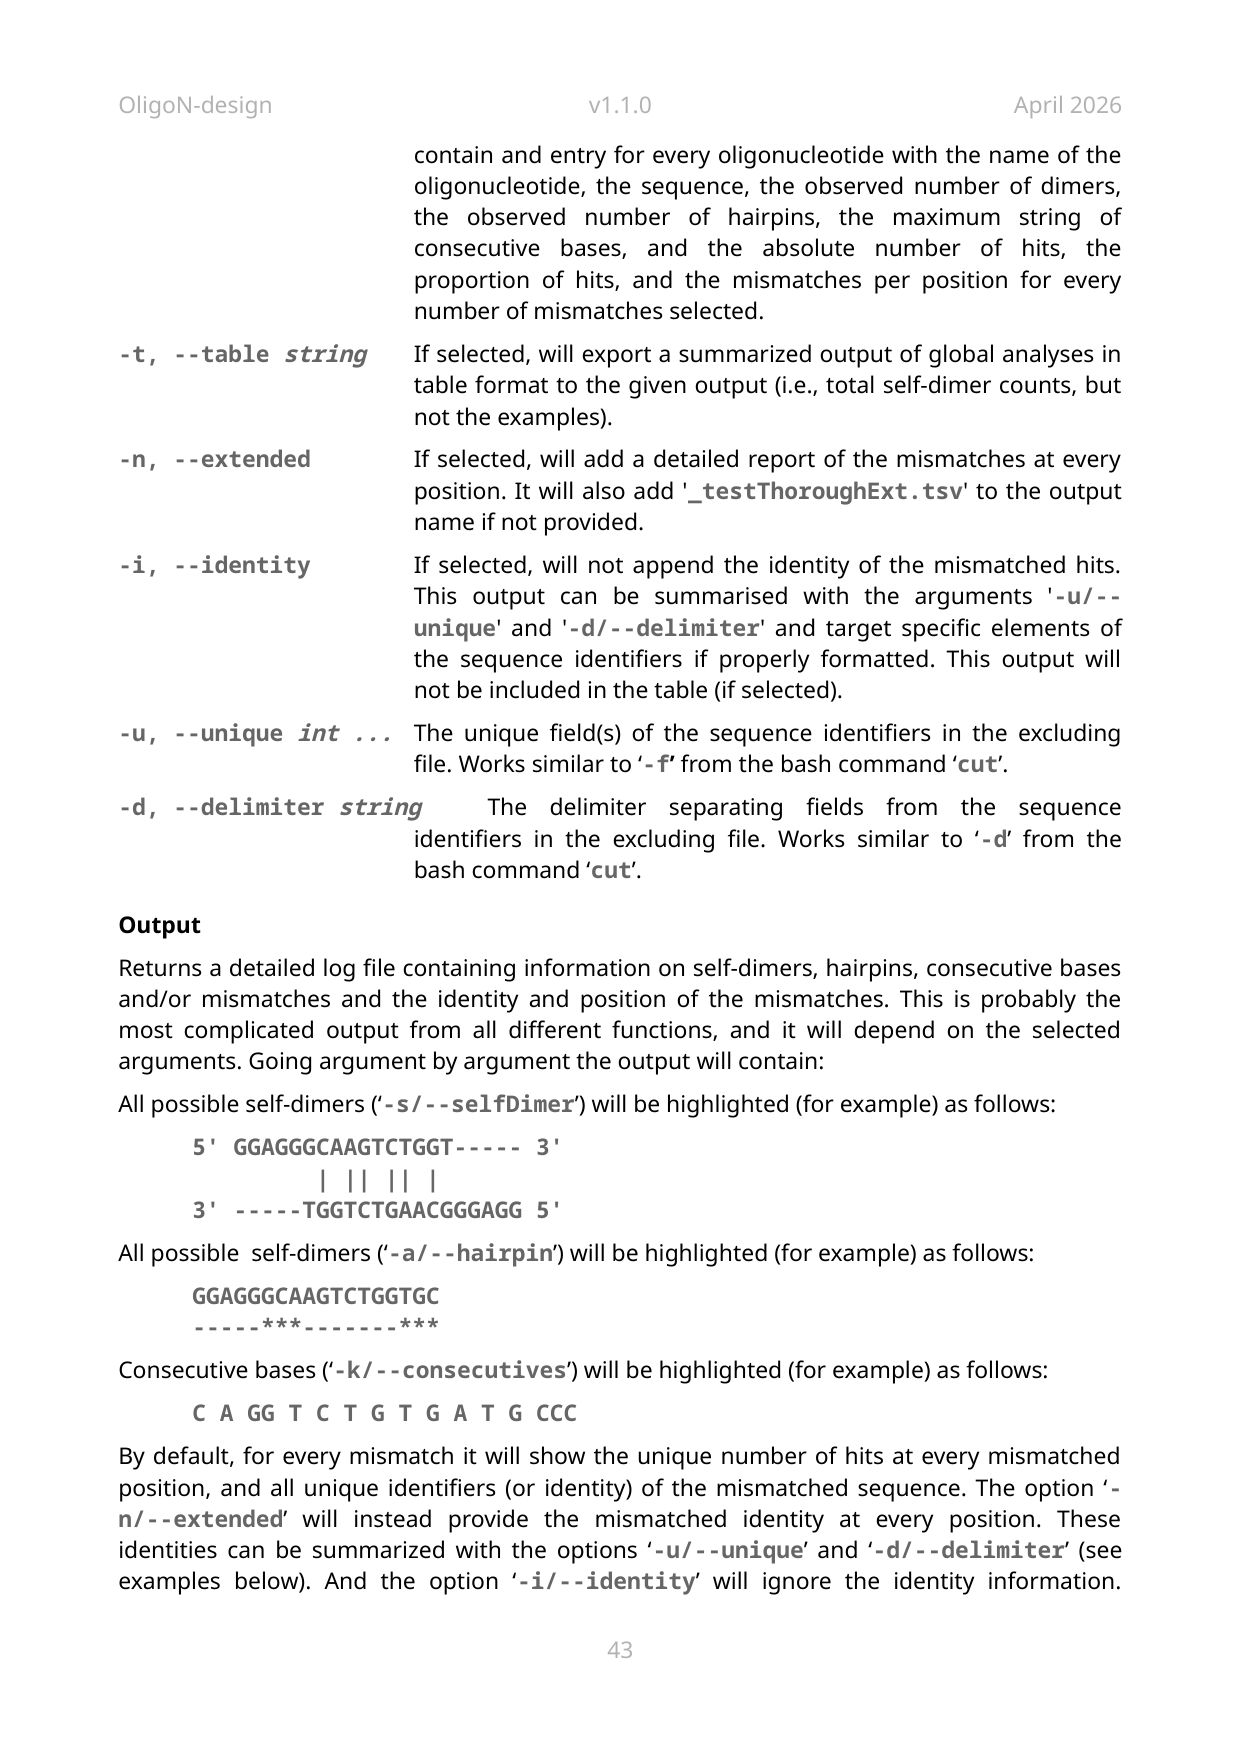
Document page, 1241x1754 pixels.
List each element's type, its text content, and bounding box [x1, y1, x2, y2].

text 5' GGAGGGCAAGTCTGGT----- 3' [118, 1131, 1122, 1163]
text By default, for every mismatch it will show the unique number of hits at every mismatched position, and all unique identifiers (or identity) of the mismatched sequence. The option ‘-n/--extended’ will instead provide the mismatched identity at every position. These identities can be summarized with the options ‘-u/--unique’ and ‘-d/--delimiter’ (see examples below). And the option ‘-i/--identity’ will ignore the identity information. [118, 1440, 1122, 1596]
text -n, --extended If selected, will add a detailed report of the mismatches at every position. It will also add '_testThoroughExt.tsv' to the output name if not provided. [118, 443, 1122, 537]
text GGAGGGCAAGTCTGGTGC [118, 1280, 1122, 1311]
text All possible self-dimers (‘-a/--hairpin’) will be highlighted (for example) as follows: [118, 1237, 1122, 1268]
text | || || | [118, 1163, 1122, 1194]
text C A GG T C T G T G A T G CCC [118, 1397, 1122, 1428]
text contain and entry for every oligonucleotide with the name of the oligonucleotide, the sequence, the observed number of dimers, the observed number of hairpins, the maximum string of consecutive bases, and the absolute number of hits, the proportion of hits, and the mismatches per position for every number of mismatches selected. [118, 139, 1122, 326]
text Consecutive bases (‘-k/--consecutives’) will be highlighted (for example) as follows: [118, 1354, 1122, 1385]
text -i, --identity If selected, will not append the identity of the mismatched hits. This output can be summarised with the arguments '-u/--unique' and '-d/--delimiter' and target specific elements of the sequence identifiers if properly formatted. This output will not be included in the table (if selected). [118, 549, 1122, 705]
text Returns a detailed log file containing information on self-dimers, hairpins, consecutive bases and/or mismatches and the identity and position of the mismatches. This is probably the most complicated output from all different functions, and it will depend on the selected arguments. Going argument by argument the output will contain: [118, 952, 1122, 1077]
text -u, --unique int ... The unique field(s) of the sequence identifiers in the excluding file. Works similar to ‘-f’ from the bash command ‘cut’. [118, 717, 1122, 779]
text All possible self-dimers (‘-s/--selfDimer’) will be highlighted (for example) as follows: [118, 1088, 1122, 1119]
text -d, --delimiter string The delimiter separating fields from the sequence identifiers in the excluding file. Works similar to ‘-d’ from the bash command ‘cut’. [118, 791, 1122, 885]
text -----***-------*** [118, 1311, 1122, 1342]
text -t, --table string If selected, will export a summarized output of global analyses in table format to the given output (i.e., total self-dimer counts, but not the examples). [118, 338, 1122, 432]
text Output [118, 908, 1122, 940]
text 3' -----TGGTCTGAACGGGAGG 5' [118, 1194, 1122, 1225]
